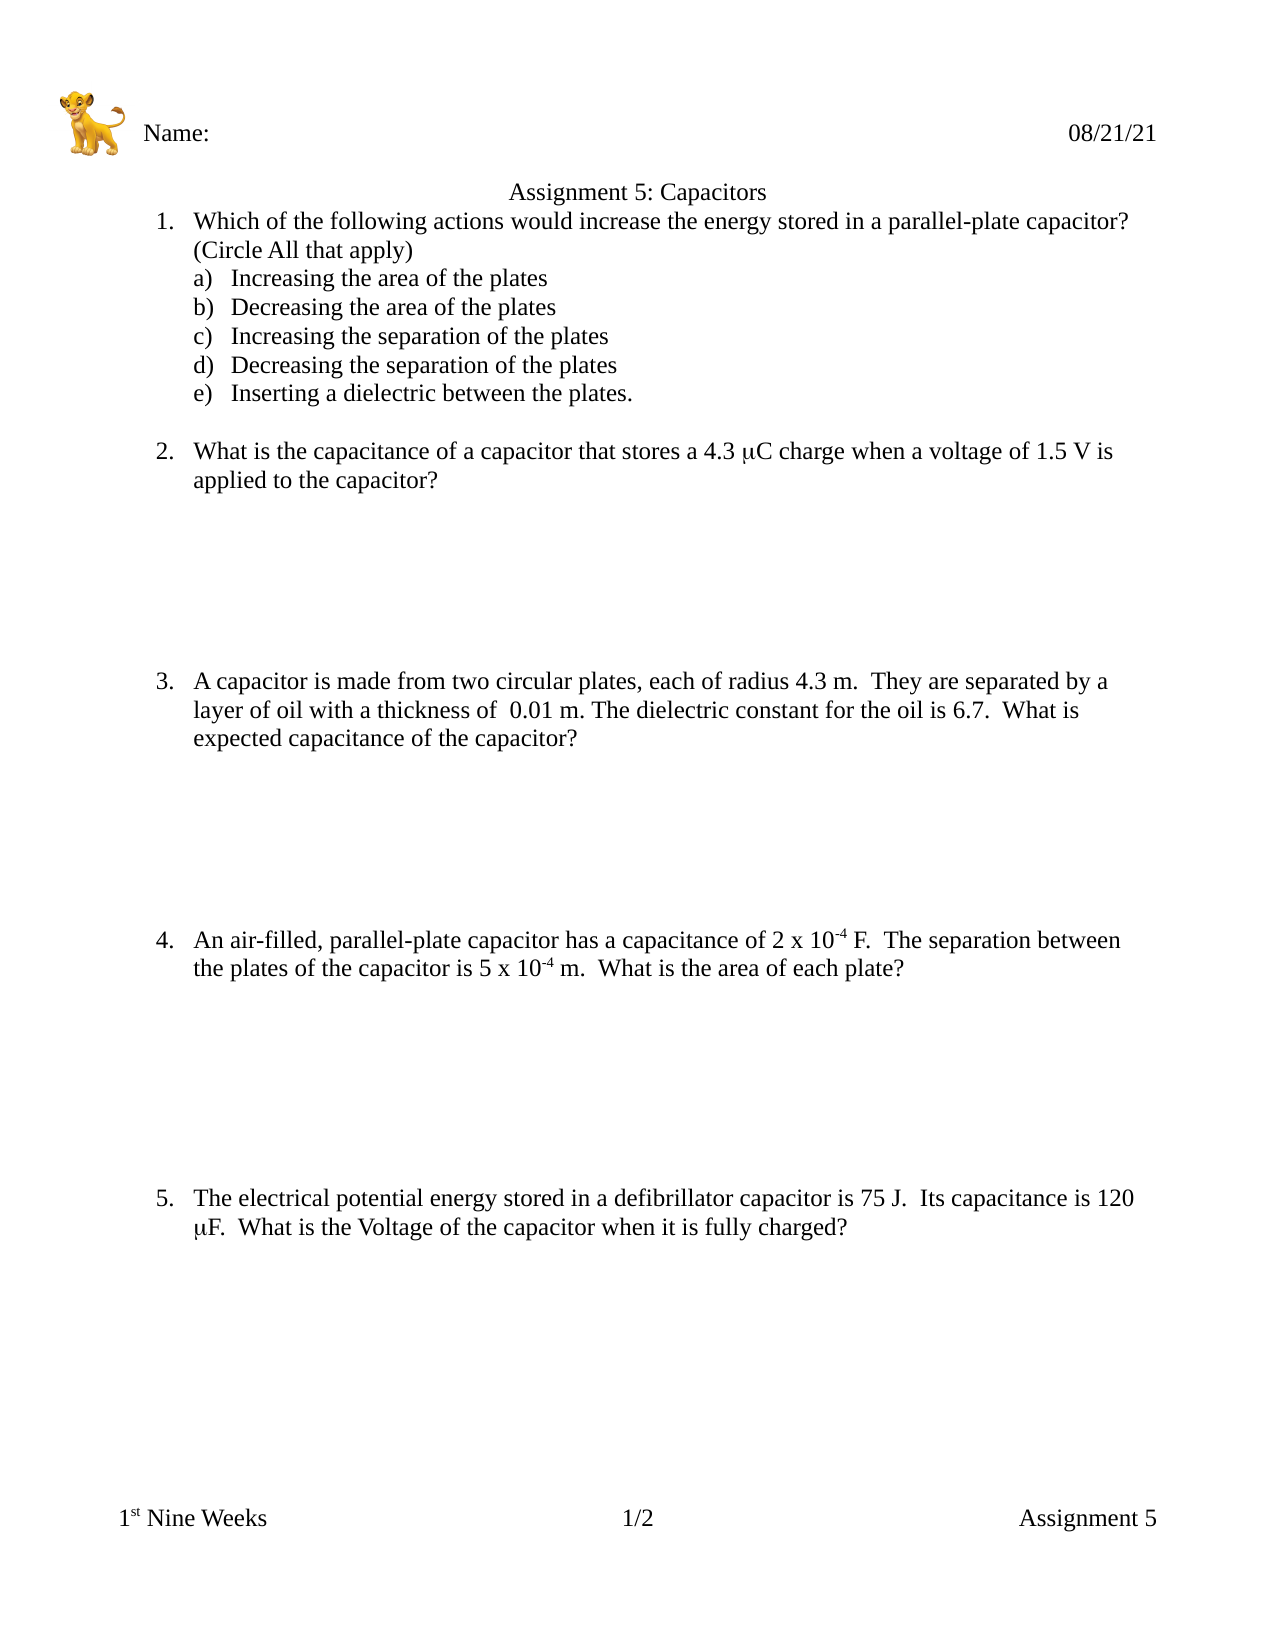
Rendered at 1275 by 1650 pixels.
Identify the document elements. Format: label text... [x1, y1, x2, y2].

text Assignment 5: Capacitors [118, 177, 1157, 206]
list Increasing the separation of the plates [193, 321, 1157, 350]
list Decreasing the area of the plates [193, 292, 1157, 321]
picture [48, 81, 136, 156]
list Inserting a dielectric between the plates. [193, 378, 1157, 407]
list What is the capacitance of a capacitor that stores a 4.3 mC charge when a voltage of 1.5 V is applied to the capacitor? [156, 436, 1157, 493]
list The electrical potential energy stored in a defibrillator capacitor is 75 J. Its capacitance is 120 mF. What is the Voltage of the capacitor when it is fully charged? [156, 1183, 1157, 1241]
list Which of the following actions would increase the energy stored in a parallel-plate capacitor? (Circle All that apply) [156, 206, 1157, 263]
list A capacitor is made from two circular plates, each of radius 4.3 m. They are separated by a layer of oil with a thickness of 0.01 m. The dielectric constant for the oil is 6.7. What is expected capacitance of the capacitor? [156, 666, 1157, 752]
list Decreasing the separation of the plates [193, 350, 1157, 378]
list An air-filled, parallel-plate capacitor has a capacitance of 2 x 10-4 F. The separation between the plates of the capacitor is 5 x 10-4 m. What is the area of each plate? [156, 925, 1157, 982]
list Increasing the area of the plates [193, 263, 1157, 292]
